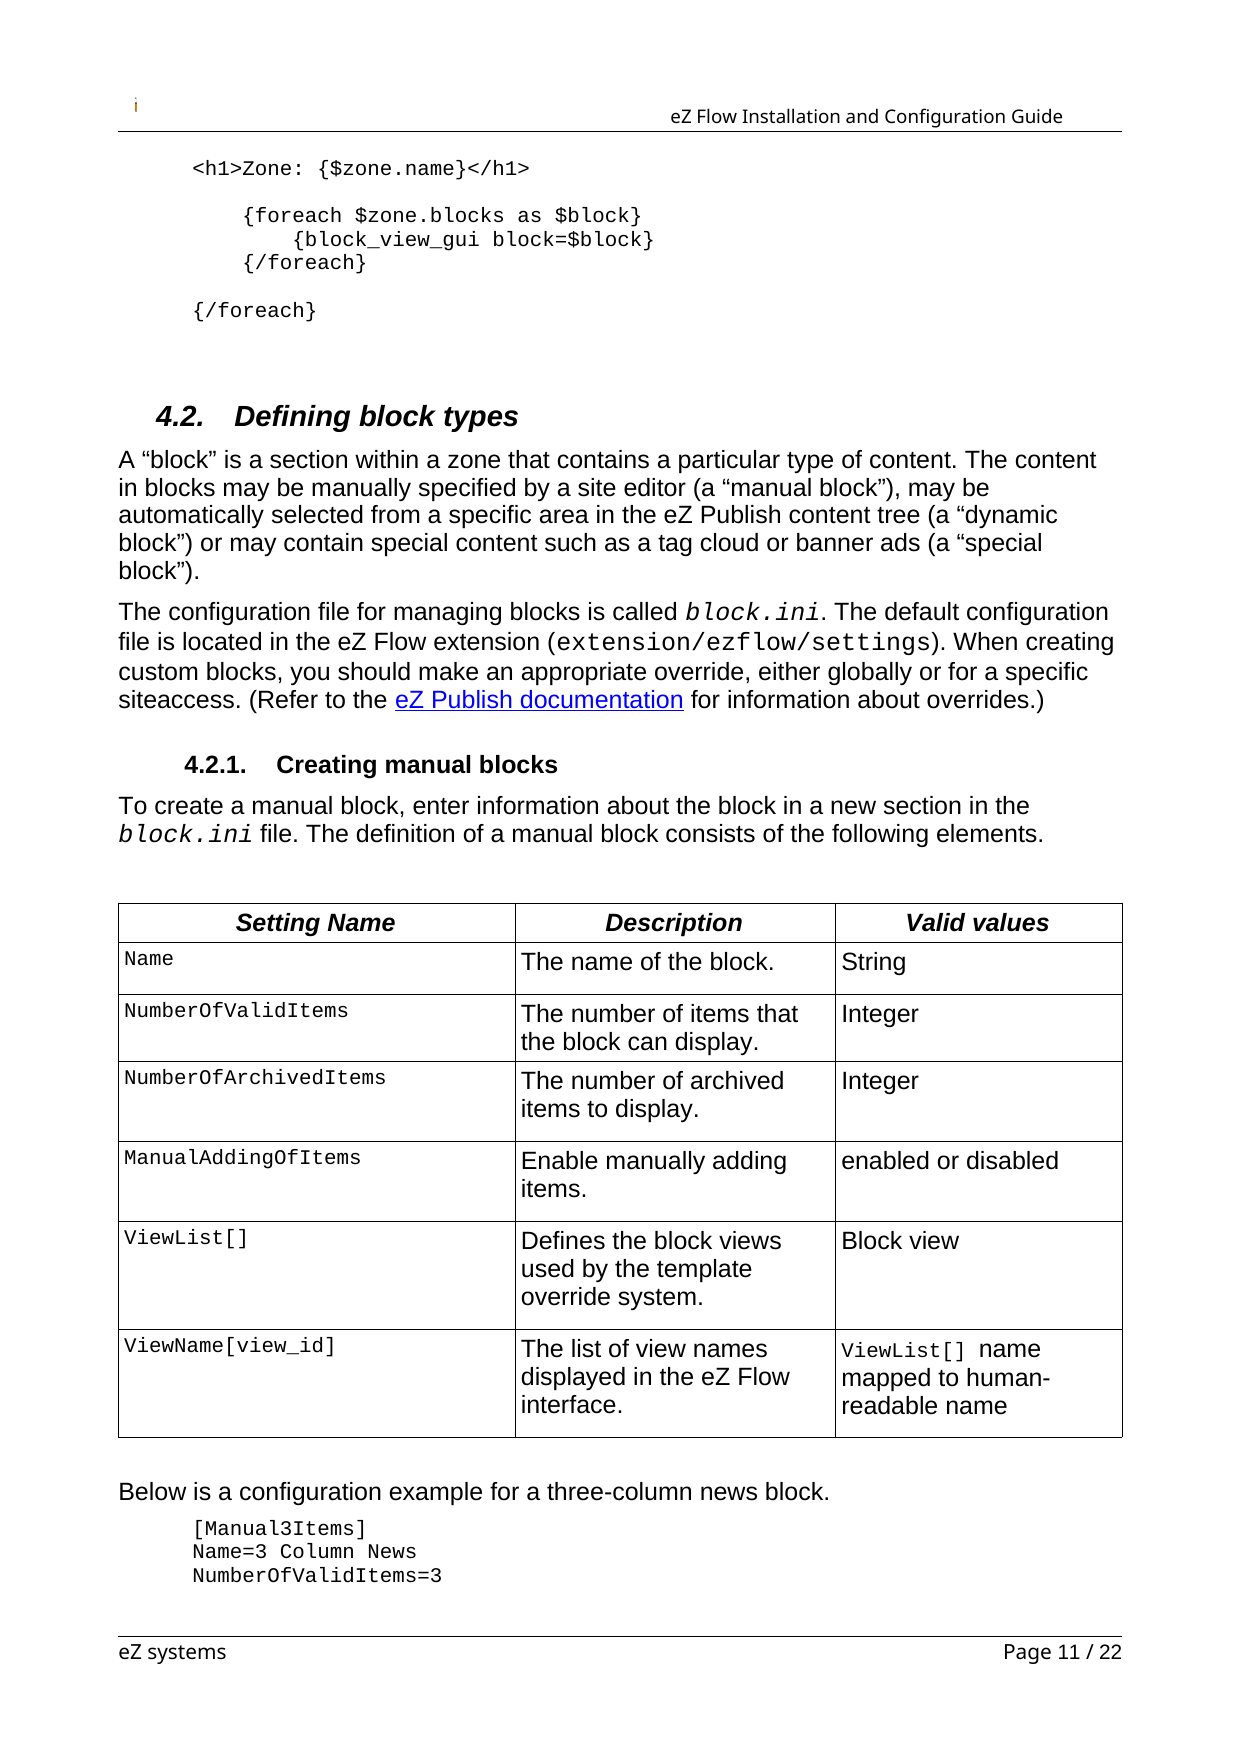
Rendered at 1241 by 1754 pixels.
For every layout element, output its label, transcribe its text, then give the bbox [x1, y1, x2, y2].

table_cell Integer [836, 1062, 1122, 1141]
text {/foreach} [192, 299, 1122, 323]
table_header Valid values [836, 904, 1122, 942]
text Below is a configuration example for a three-column news block. [118, 1477, 1122, 1505]
text The configuration file for managing blocks is called block.ini. The default configuration file is located in the eZ Flow extension (extension/ezflow/settings). When creating custom blocks, you should make an appropriate override, either globally or for a specific siteaccess. (Refer to the eZ Publish documentation for information about overrides.) [118, 598, 1122, 714]
text A “block” is a section within a zone that contains a particular type of content. The content in blocks may be manually specified by a site editor (a “manual block”), may be automatically selected from a specific area in the eZ Publish content tree (a “dynamic block”) or may contain special content such as a tag cloud or banner ads (a “special block”). [118, 446, 1122, 585]
subtitle Creating manual blocks [177, 751, 1122, 779]
table_cell The number of archived items to display. [516, 1062, 835, 1141]
table_cell Integer [836, 995, 1122, 1061]
text [Manual3Items] [118, 1518, 1122, 1541]
table_cell ViewList[] name mapped to human-readable name [836, 1330, 1122, 1437]
text {foreach $zone.blocks as $block} [192, 205, 1122, 229]
table_cell NumberOfValidItems [119, 995, 515, 1061]
subtitle Defining block types [148, 400, 1122, 433]
text {block_view_gui block=$block} [192, 229, 1122, 252]
table_cell Enable manually adding items. [516, 1142, 835, 1221]
text NumberOfValidItems=3 [192, 1565, 1122, 1589]
table_cell The list of view names displayed in the eZ Flow interface. [516, 1330, 835, 1437]
table_cell enabled or disabled [836, 1142, 1122, 1221]
text <h1>Zone: {$zone.name}</h1> [192, 158, 1122, 181]
table_header Description [516, 904, 835, 942]
text {/foreach} [192, 252, 1122, 276]
table_cell String [836, 943, 1122, 994]
table_cell ViewList[] [119, 1222, 515, 1329]
text Name=3 Column News [192, 1541, 1122, 1565]
table_cell NumberOfArchivedItems [119, 1062, 515, 1141]
table_cell The name of the block. [516, 943, 835, 994]
table_cell The number of items that the block can display. [516, 995, 835, 1061]
table_cell ManualAddingOfItems [119, 1142, 515, 1221]
text To create a manual block, enter information about the block in a new section in the block.ini file. The definition of a manual block consists of the following elements. [118, 792, 1122, 849]
table_cell Name [119, 943, 515, 994]
table_cell Defines the block views used by the template override system. [516, 1222, 835, 1329]
table_cell Block view [836, 1222, 1122, 1329]
table_cell ViewName[view_id] [119, 1330, 515, 1437]
table_header Setting Name [119, 904, 515, 942]
